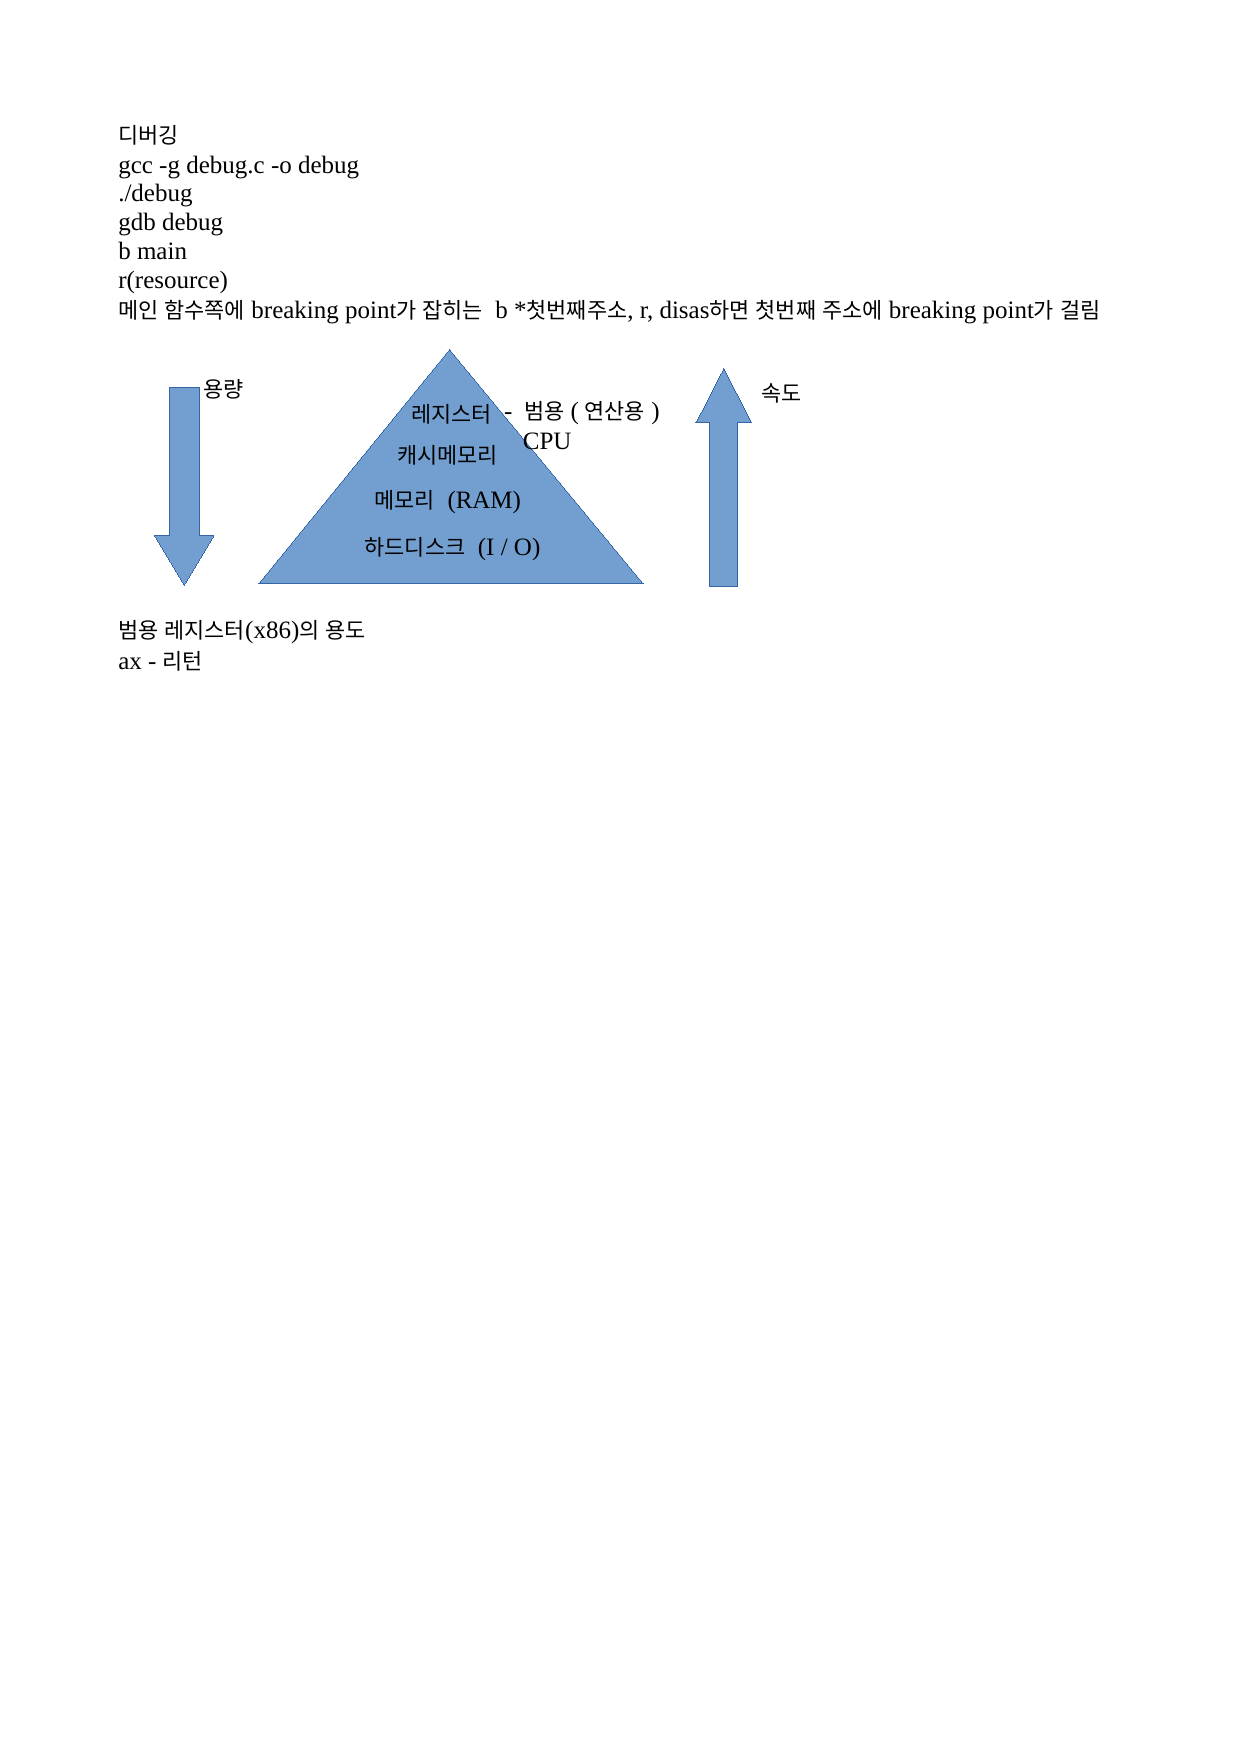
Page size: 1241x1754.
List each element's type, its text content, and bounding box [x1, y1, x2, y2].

text r(resource) [118, 265, 1122, 293]
text 디버깅 [118, 118, 1122, 150]
text 범용 레지스터(x86)의 용도 [118, 613, 1122, 644]
text b main [118, 236, 1122, 265]
text gdb debug [118, 207, 1122, 236]
text ax - 리턴 [118, 644, 1122, 676]
text ./debug [118, 178, 1122, 207]
text 메인 함수쪽에 breaking point가 잡히는 b *첫번째주소, r, disas하면 첫번째 주소에 breaking point가 걸림 [118, 293, 1122, 325]
text gcc -g debug.c -o debug [118, 150, 1122, 178]
